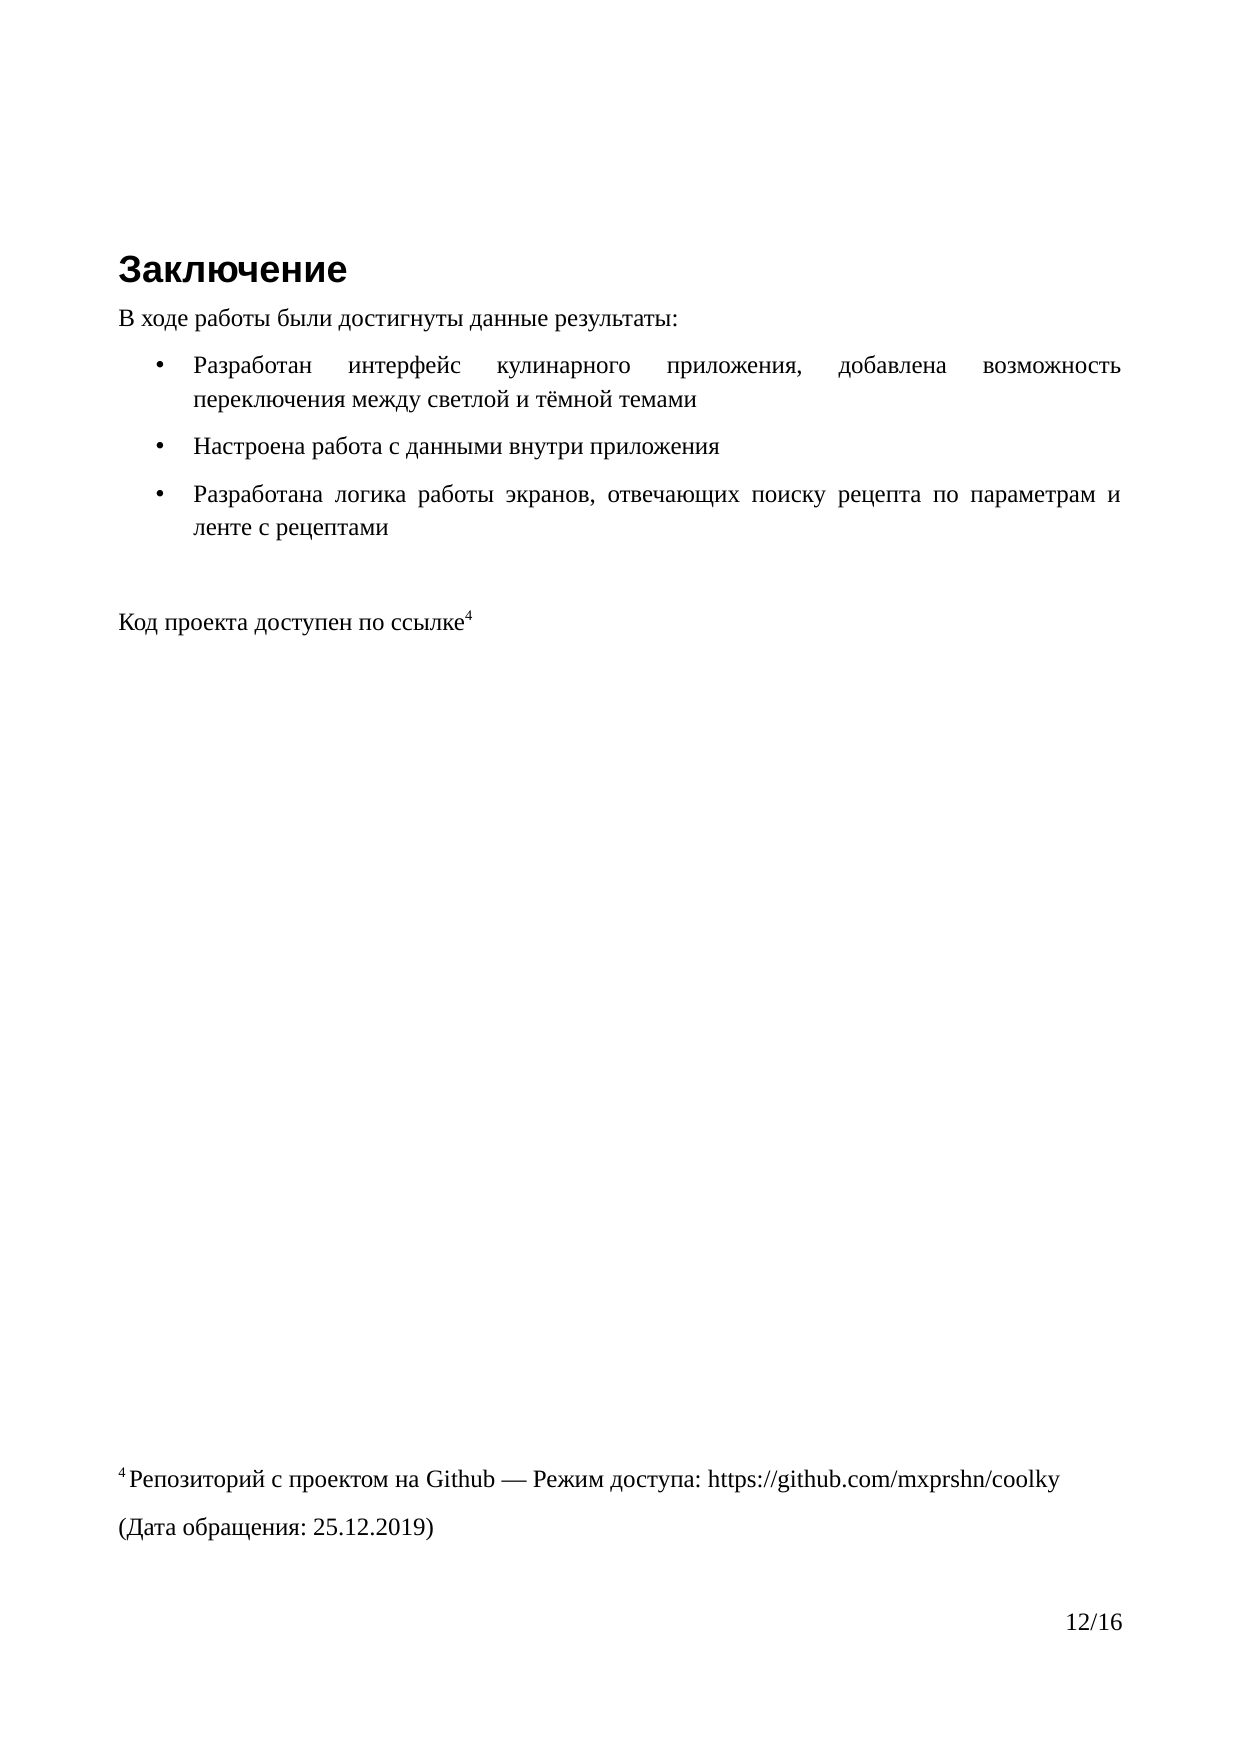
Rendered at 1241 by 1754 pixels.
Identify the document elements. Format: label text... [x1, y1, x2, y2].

text (Дата обращения: 25.12.2019) [118, 1512, 1122, 1540]
text В ходе работы были достигнуты данные результаты: [118, 303, 1122, 332]
text 4 Репозиторий с проектом на Github — Режим доступа: https://github.com/mxprshn/coolky [118, 1464, 1122, 1493]
list Разработана логика работы экранов, отвечающих поиску рецепта по параметрам и ленте с рецептами [156, 479, 1122, 541]
list Настроена работа с данными внутри приложения [156, 431, 1122, 460]
list Разработан интерфейс кулинарного приложения, добавлена возможность переключения между светлой и тёмной темами [156, 351, 1122, 412]
text Код проекта доступен по ссылке4 [118, 607, 1122, 636]
subtitle Заключение [118, 247, 1122, 291]
